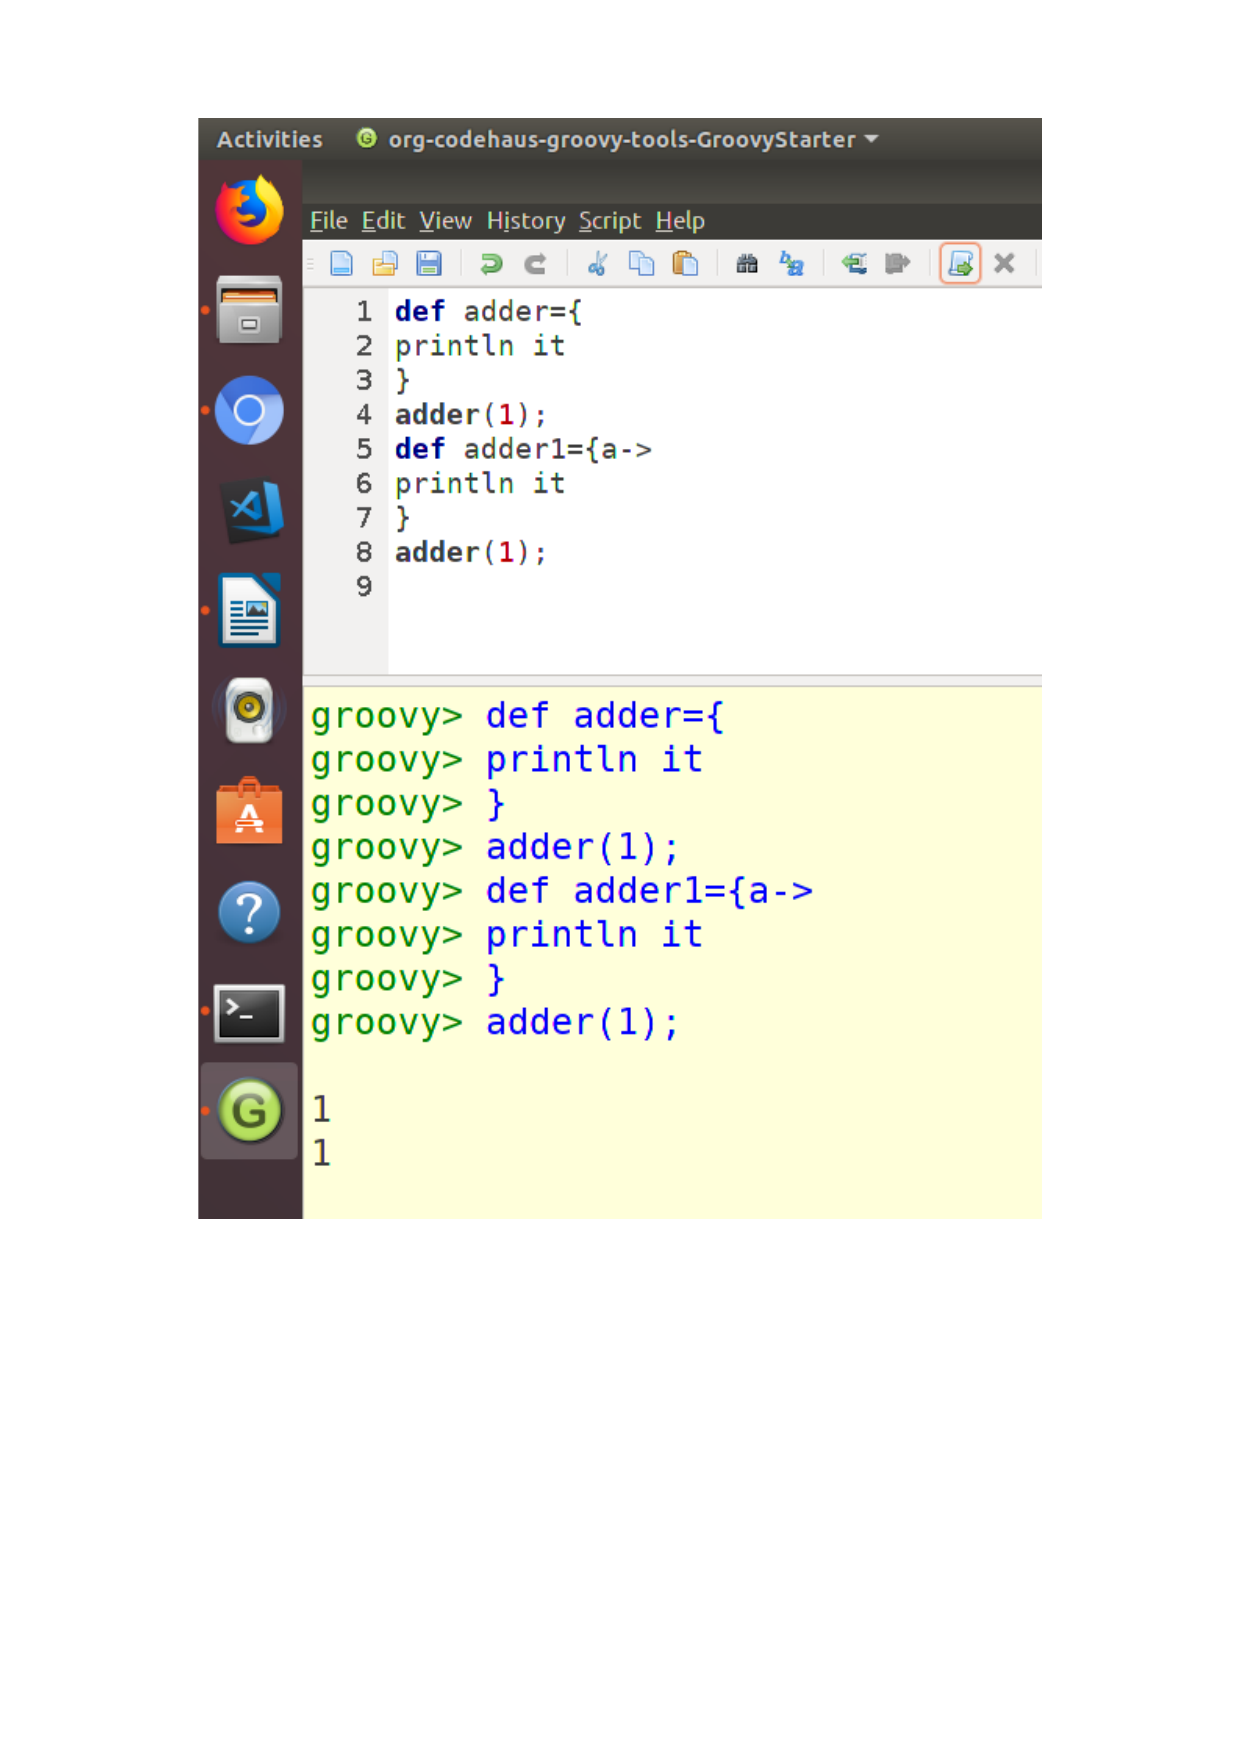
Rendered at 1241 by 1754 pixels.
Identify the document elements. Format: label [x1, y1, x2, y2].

picture [198, 118, 1042, 1219]
